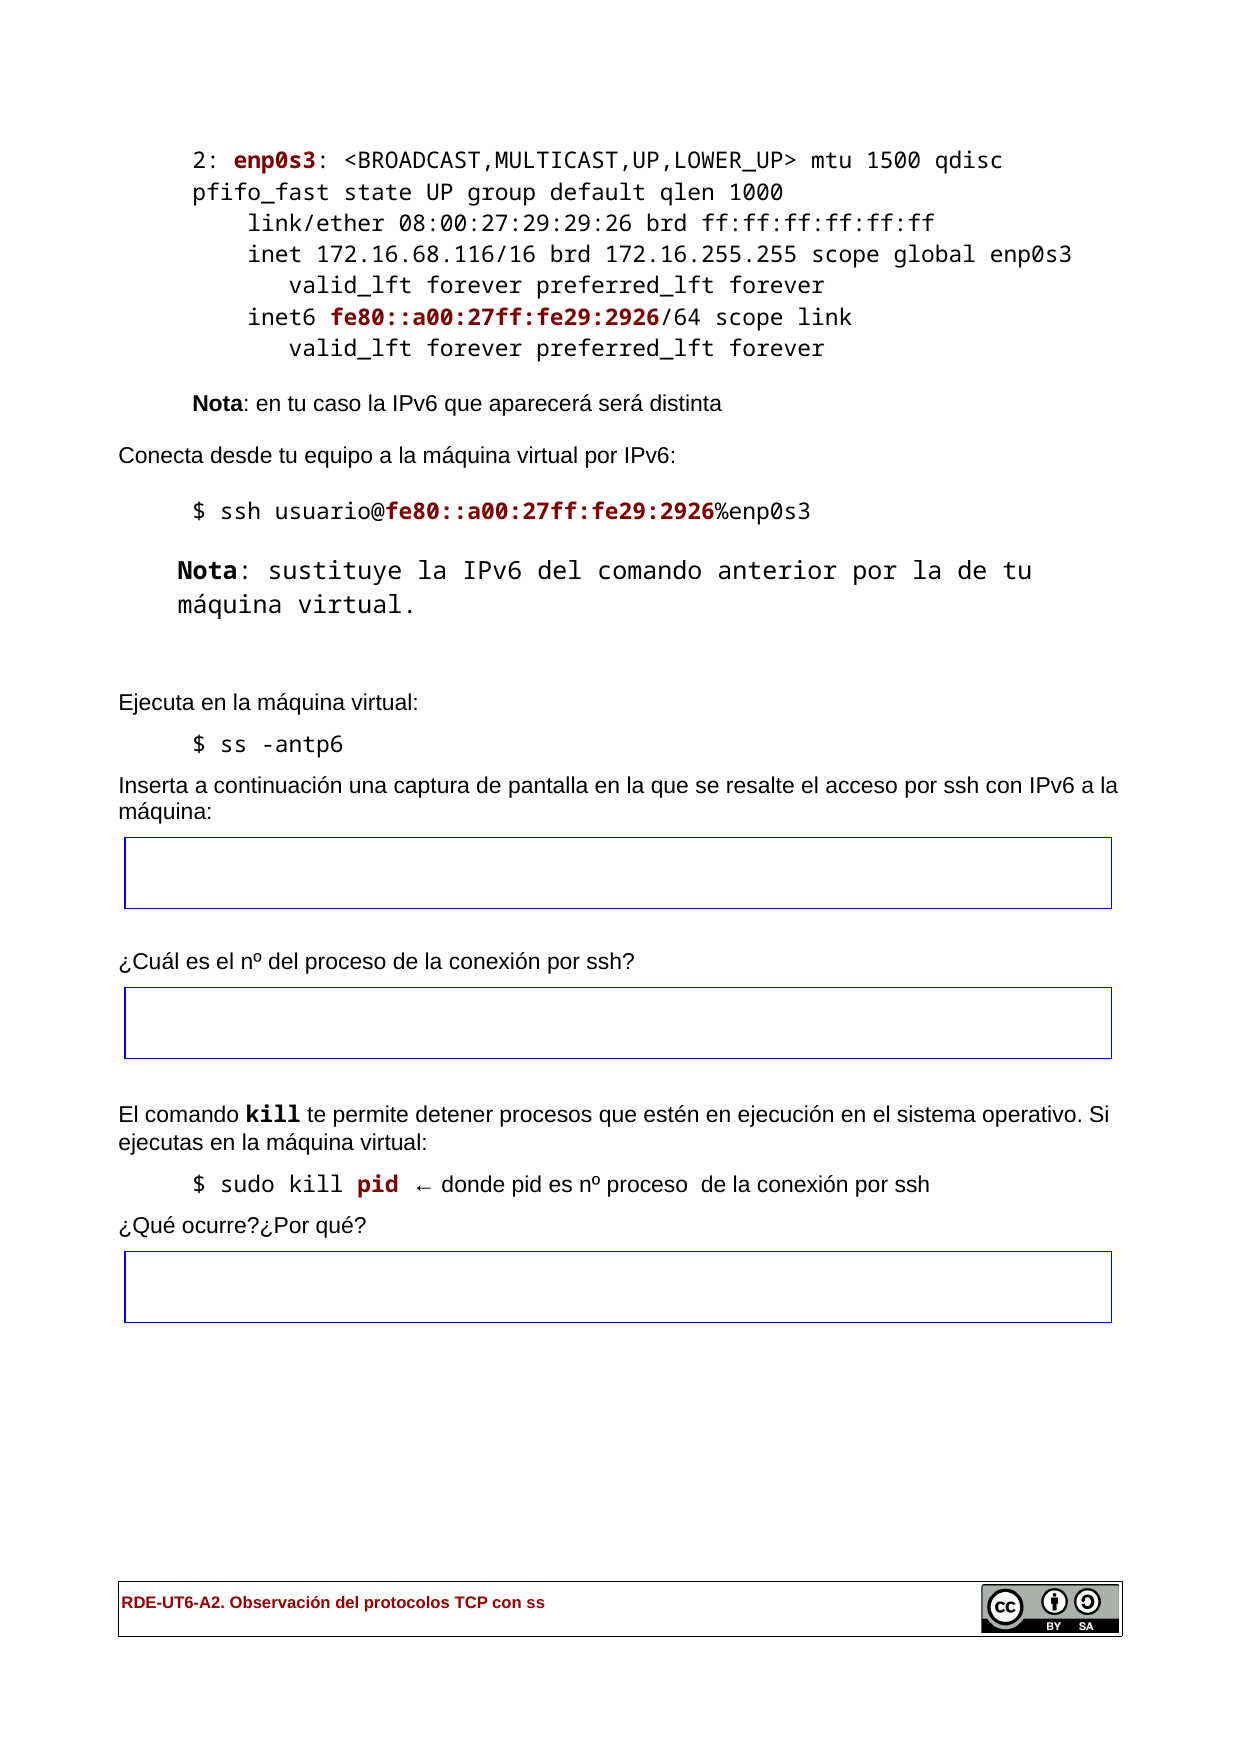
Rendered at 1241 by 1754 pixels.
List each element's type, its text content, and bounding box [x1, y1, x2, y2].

table_header [126, 1252, 1111, 1322]
text 2: enp0s3: <BROADCAST,MULTICAST,UP,LOWER_UP> mtu 1500 qdisc pfifo_fast state UP group default qlen 1000 [192, 144, 1122, 207]
text ¿Cuál es el nº del proceso de la conexión por ssh? [118, 948, 1122, 974]
text El comando kill te permite detener procesos que estén en ejecución en el sistema operativo. Si ejecutas en la máquina virtual: [118, 1098, 1122, 1155]
table_header [126, 838, 1111, 908]
picture [981, 1584, 1119, 1633]
text Nota: en tu caso la IPv6 que aparecerá será distinta [192, 389, 1122, 416]
text Nota: sustituye la IPv6 del comando anterior por la de tu máquina virtual. [177, 553, 1063, 621]
text valid_lft forever preferred_lft forever [192, 269, 1122, 301]
text valid_lft forever preferred_lft forever [192, 332, 1122, 363]
text Conecta desde tu equipo a la máquina virtual por IPv6: [118, 442, 1122, 469]
text inet 172.16.68.116/16 brd 172.16.255.255 scope global enp0s3 [192, 238, 1122, 269]
text ¿Qué ocurre?¿Por qué? [118, 1212, 1122, 1238]
text link/ether 08:00:27:29:29:26 brd ff:ff:ff:ff:ff:ff [192, 207, 1122, 238]
text inet6 fe80::a00:27ff:fe29:2926/64 scope link [192, 301, 1122, 332]
text Inserta a continuación una captura de pantalla en la que se resalte el acceso por ssh con IPv6 a la máquina: [118, 772, 1122, 824]
table_header [126, 988, 1111, 1058]
text $ ss -antp6 [192, 728, 1122, 759]
text $ ssh usuario@fe80::a00:27ff:fe29:2926%enp0s3 [192, 495, 1122, 526]
text $ sudo kill pid ← donde pid es nº proceso de la conexión por ssh [192, 1168, 1122, 1199]
text Ejecuta en la máquina virtual: [118, 689, 1122, 715]
